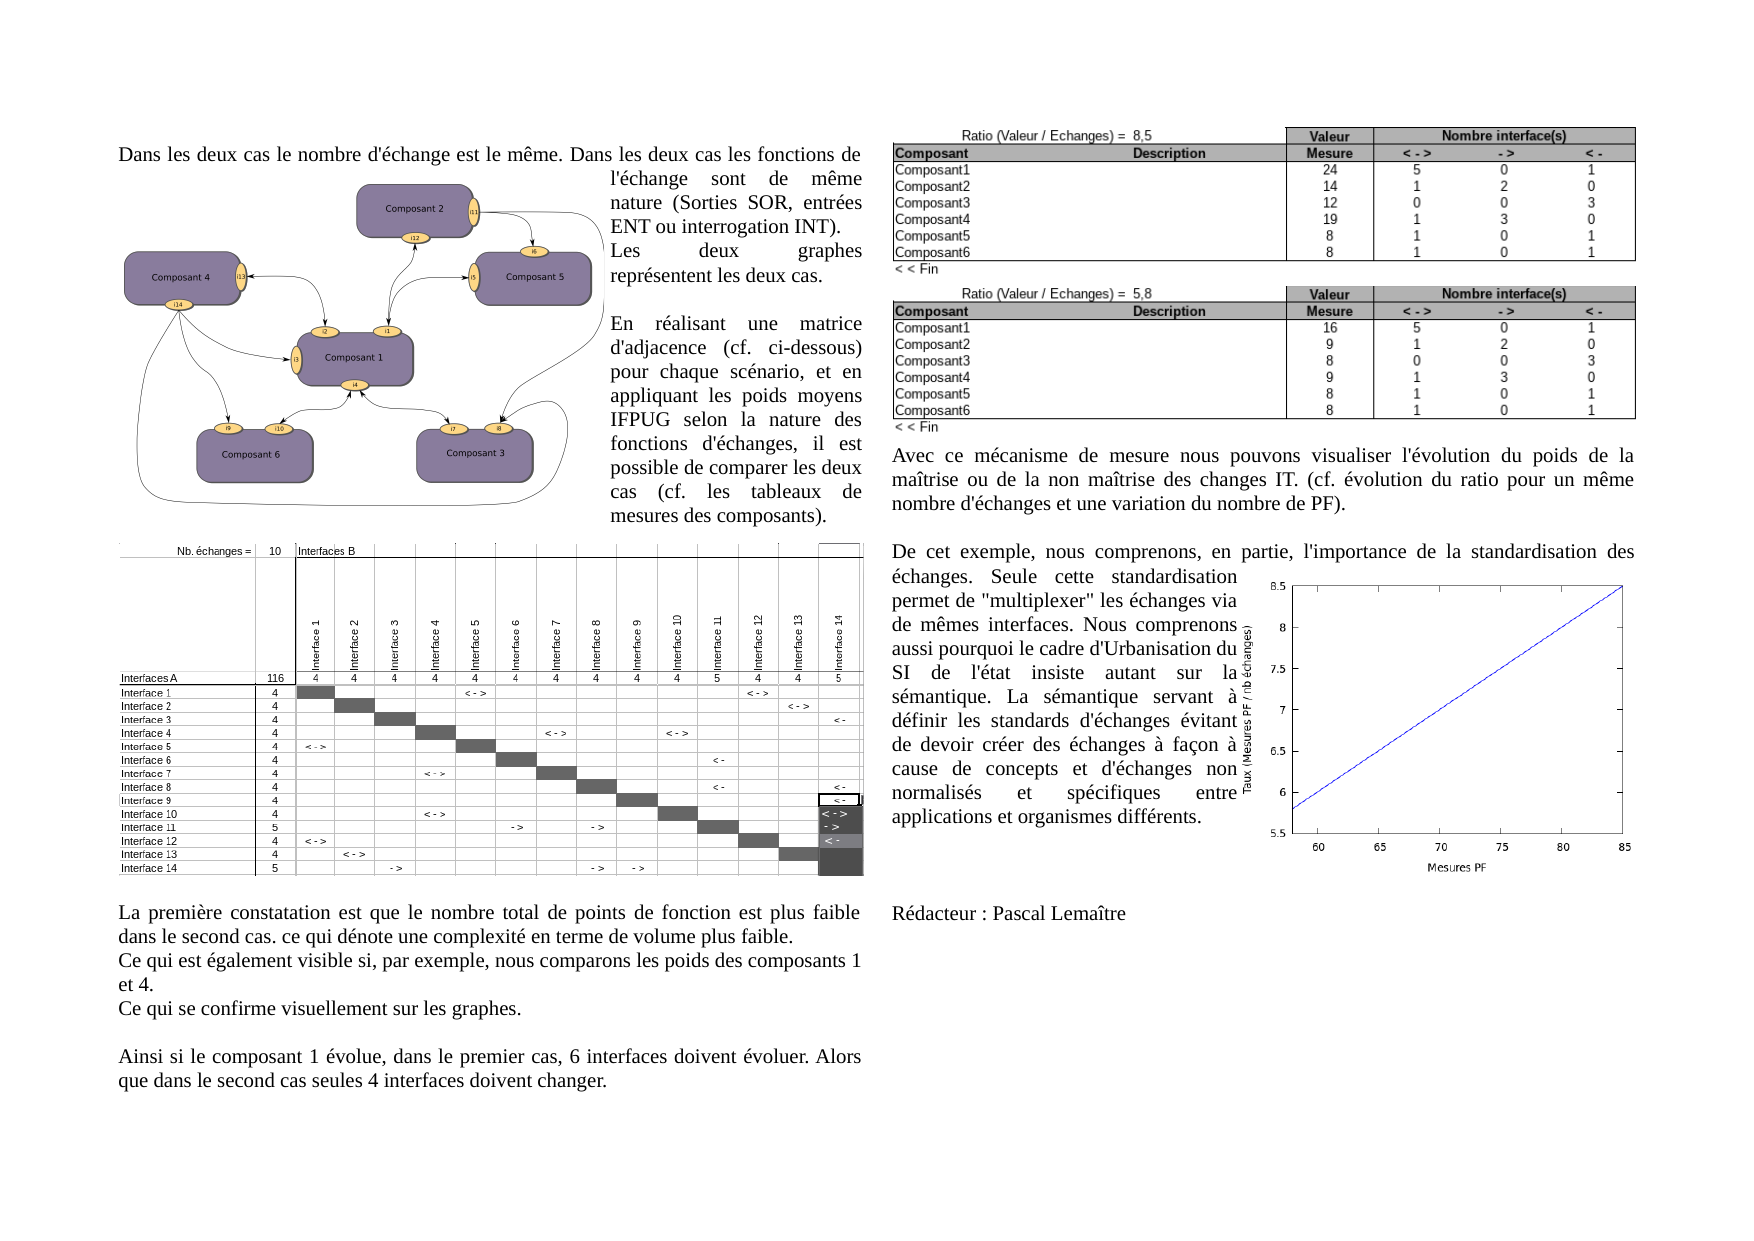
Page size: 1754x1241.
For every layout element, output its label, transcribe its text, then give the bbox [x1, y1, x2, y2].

picture [124, 184, 605, 506]
text Avec ce mécanisme de mesure nous pouvons visualiser l'évolution du poids de la maîtrise ou de la non maîtrise des changes IT. (cf. évolution du ratio pour un même nombre d'échanges et une variation du nombre de PF). [892, 118, 1636, 515]
picture [1237, 578, 1634, 875]
text Ainsi si le composant 1 évolue, dans le premier cas, 6 interfaces doivent évoluer. Alors que dans le second cas seules 4 interfaces doivent changer. [118, 1044, 862, 1092]
text Les deux graphes représentent les deux cas. [605, 238, 862, 287]
text Rédacteur : Pascal Lemaître [892, 900, 1636, 924]
text Ce qui se confirme visuellement sur les graphes. [118, 996, 862, 1020]
picture [893, 127, 1638, 444]
text La première constatation est que le nombre total de points de fonction est plus faible dans le second cas. ce qui dénote une complexité en terme de volume plus faible. [118, 900, 862, 948]
text En réalisant une matrice d'adjacence (cf. ci-dessous) pour chaque scénario, et en appliquant les poids moyens IFPUG selon la nature des fonctions d'échanges, il est possible de comparer les deux cas (cf. les tableaux de mesures des composants). [118, 311, 862, 527]
picture [119, 543, 864, 876]
text Ce qui est également visible si, par exemple, nous comparons les poids des composants 1 et 4. [118, 948, 862, 996]
text Dans les deux cas le nombre d'échange est le même. Dans les deux cas les fonctions de l'échange sont de même nature (Sorties SOR, entrées ENT ou interrogation INT). [118, 142, 862, 238]
text De cet exemple, nous comprenons, en partie, l'importance de la standardisation des échanges. Seule cette standardisation permet de "multiplexer" les échanges via de mêmes interfaces. Nous comprenons aussi pourquoi le cadre d'Urbanisation du SI de l'état insiste autant sur la sémantique. La sémantique servant à définir les standards d'échanges évitant de devoir créer des échanges à façon à cause de concepts et d'échanges non normalisés et spécifiques entre applications et organismes différents. [892, 539, 1636, 828]
